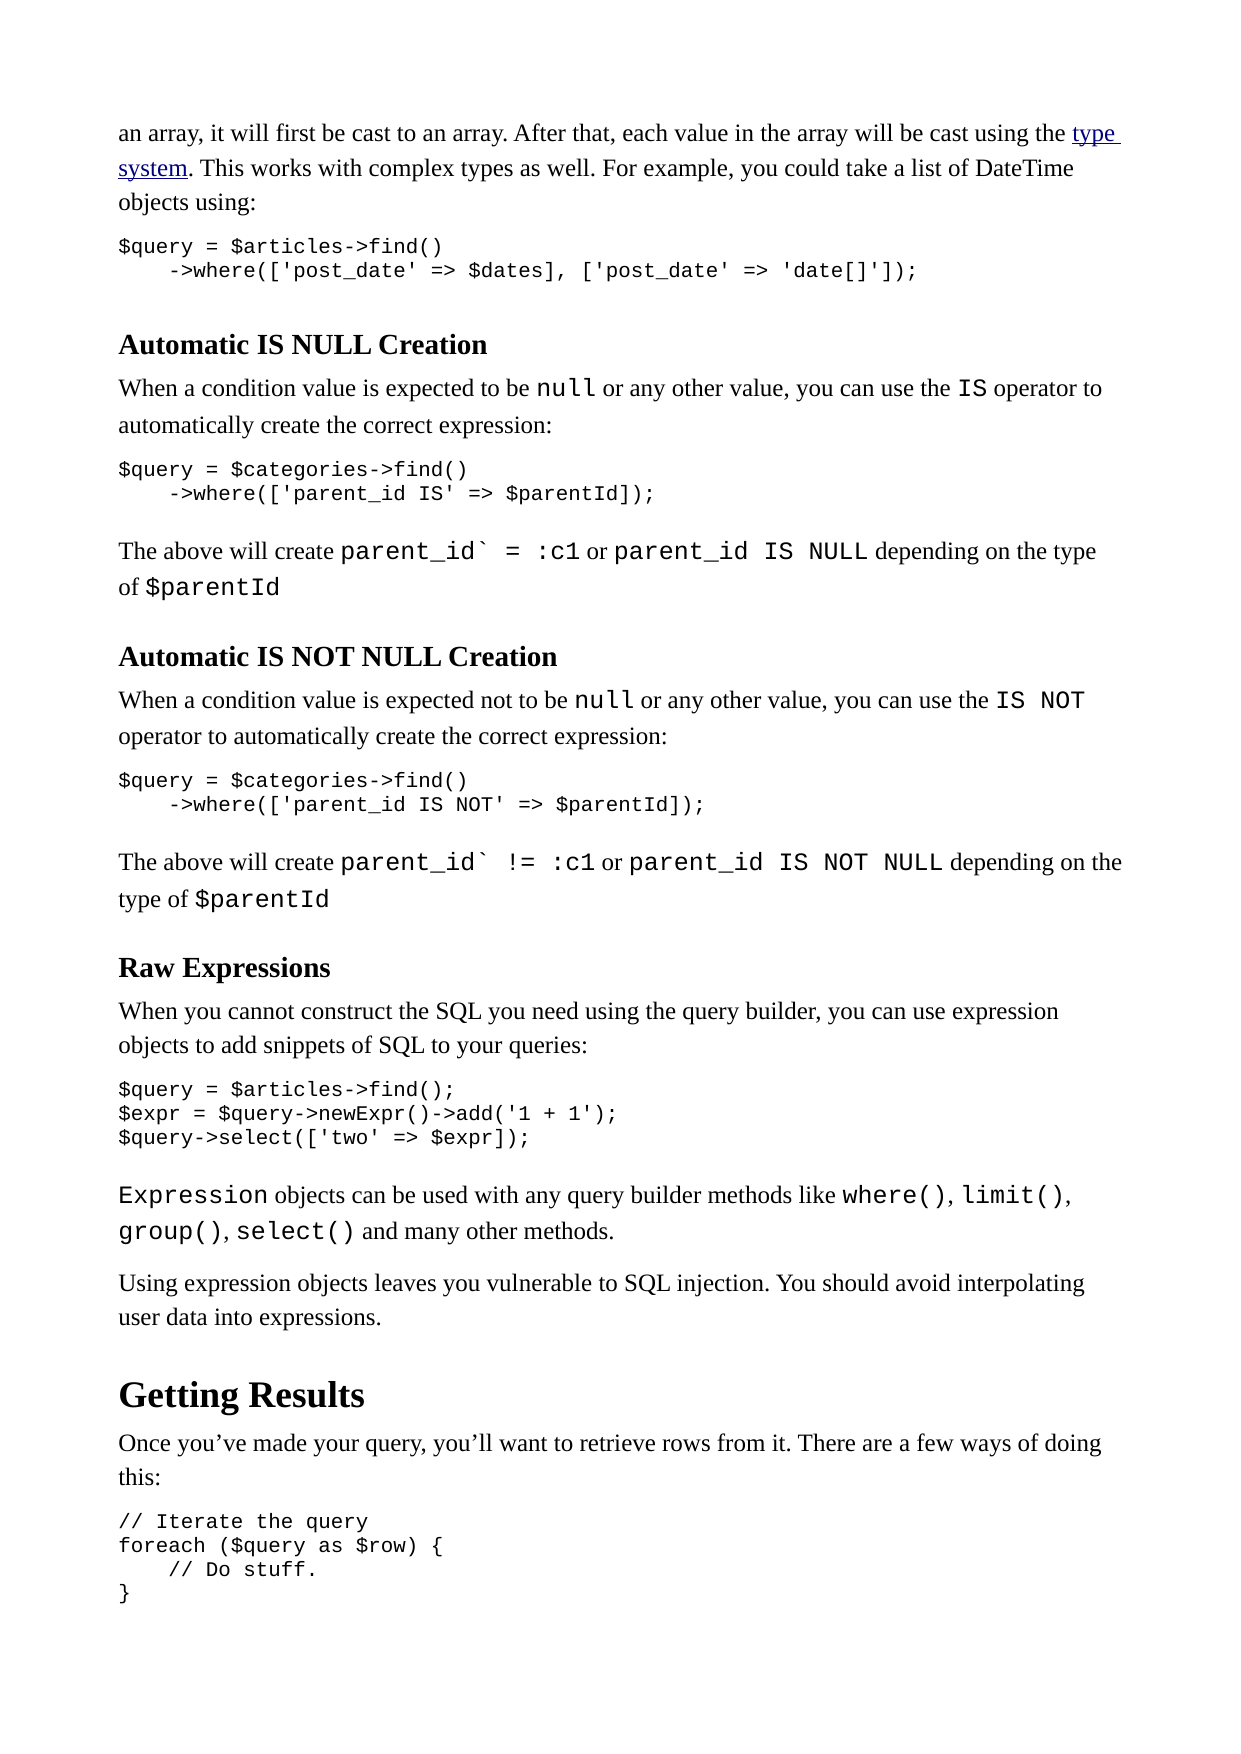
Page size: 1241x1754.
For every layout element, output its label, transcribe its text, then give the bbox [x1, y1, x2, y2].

text ->where(['parent_id IS NOT' => $parentId]); [118, 794, 1122, 818]
text } [118, 1582, 1122, 1606]
text $query = $categories->find() [118, 770, 1122, 794]
text // Iterate the query [118, 1511, 1122, 1535]
text $query = $articles->find(); [118, 1079, 1122, 1103]
text When a condition value is expected not to be null or any other value, you can use the IS NOT operator to automatically create the correct expression: [118, 685, 1122, 750]
text ->where(['parent_id IS' => $parentId]); [118, 483, 1122, 506]
subtitle Getting Results [118, 1372, 1122, 1415]
text $query = $articles->find() [118, 236, 1122, 260]
text $query = $categories->find() [118, 459, 1122, 483]
text $query->select(['two' => $expr]); [118, 1127, 1122, 1150]
text When you cannot construct the SQL you need using the query builder, you can use expression objects to add snippets of SQL to your queries: [118, 996, 1122, 1059]
text The above will create parent_id` != :c1 or parent_id IS NOT NULL depending on the type of $parentId [118, 847, 1122, 914]
text an array, it will first be cast to an array. After that, each value in the array will be cast using the type system. This works with complex types as well. For example, you could take a list of DateTime objects using: [118, 118, 1122, 216]
text foreach ($query as $row) { [118, 1535, 1122, 1559]
text // Do stuff. [118, 1559, 1122, 1582]
text Expression objects can be used with any query builder methods like where(), limit(), group(), select() and many other methods. [118, 1180, 1122, 1247]
text Using expression objects leaves you vulnerable to SQL injection. You should avoid interpolating user data into expressions. [118, 1268, 1122, 1331]
text The above will create parent_id` = :c1 or parent_id IS NULL depending on the type of $parentId [118, 536, 1122, 603]
text When a condition value is expected to be null or any other value, you can use the IS operator to automatically create the correct expression: [118, 373, 1122, 439]
text ->where(['post_date' => $dates], ['post_date' => 'date[]']); [118, 260, 1122, 283]
subtitle Automatic IS NULL Creation [118, 327, 1122, 361]
text Once you’ve made your query, you’ll want to retrieve rows from it. There are a few ways of doing this: [118, 1428, 1122, 1491]
text $expr = $query->newExpr()->add('1 + 1'); [118, 1103, 1122, 1127]
subtitle Raw Expressions [118, 950, 1122, 983]
subtitle Automatic IS NOT NULL Creation [118, 639, 1122, 672]
